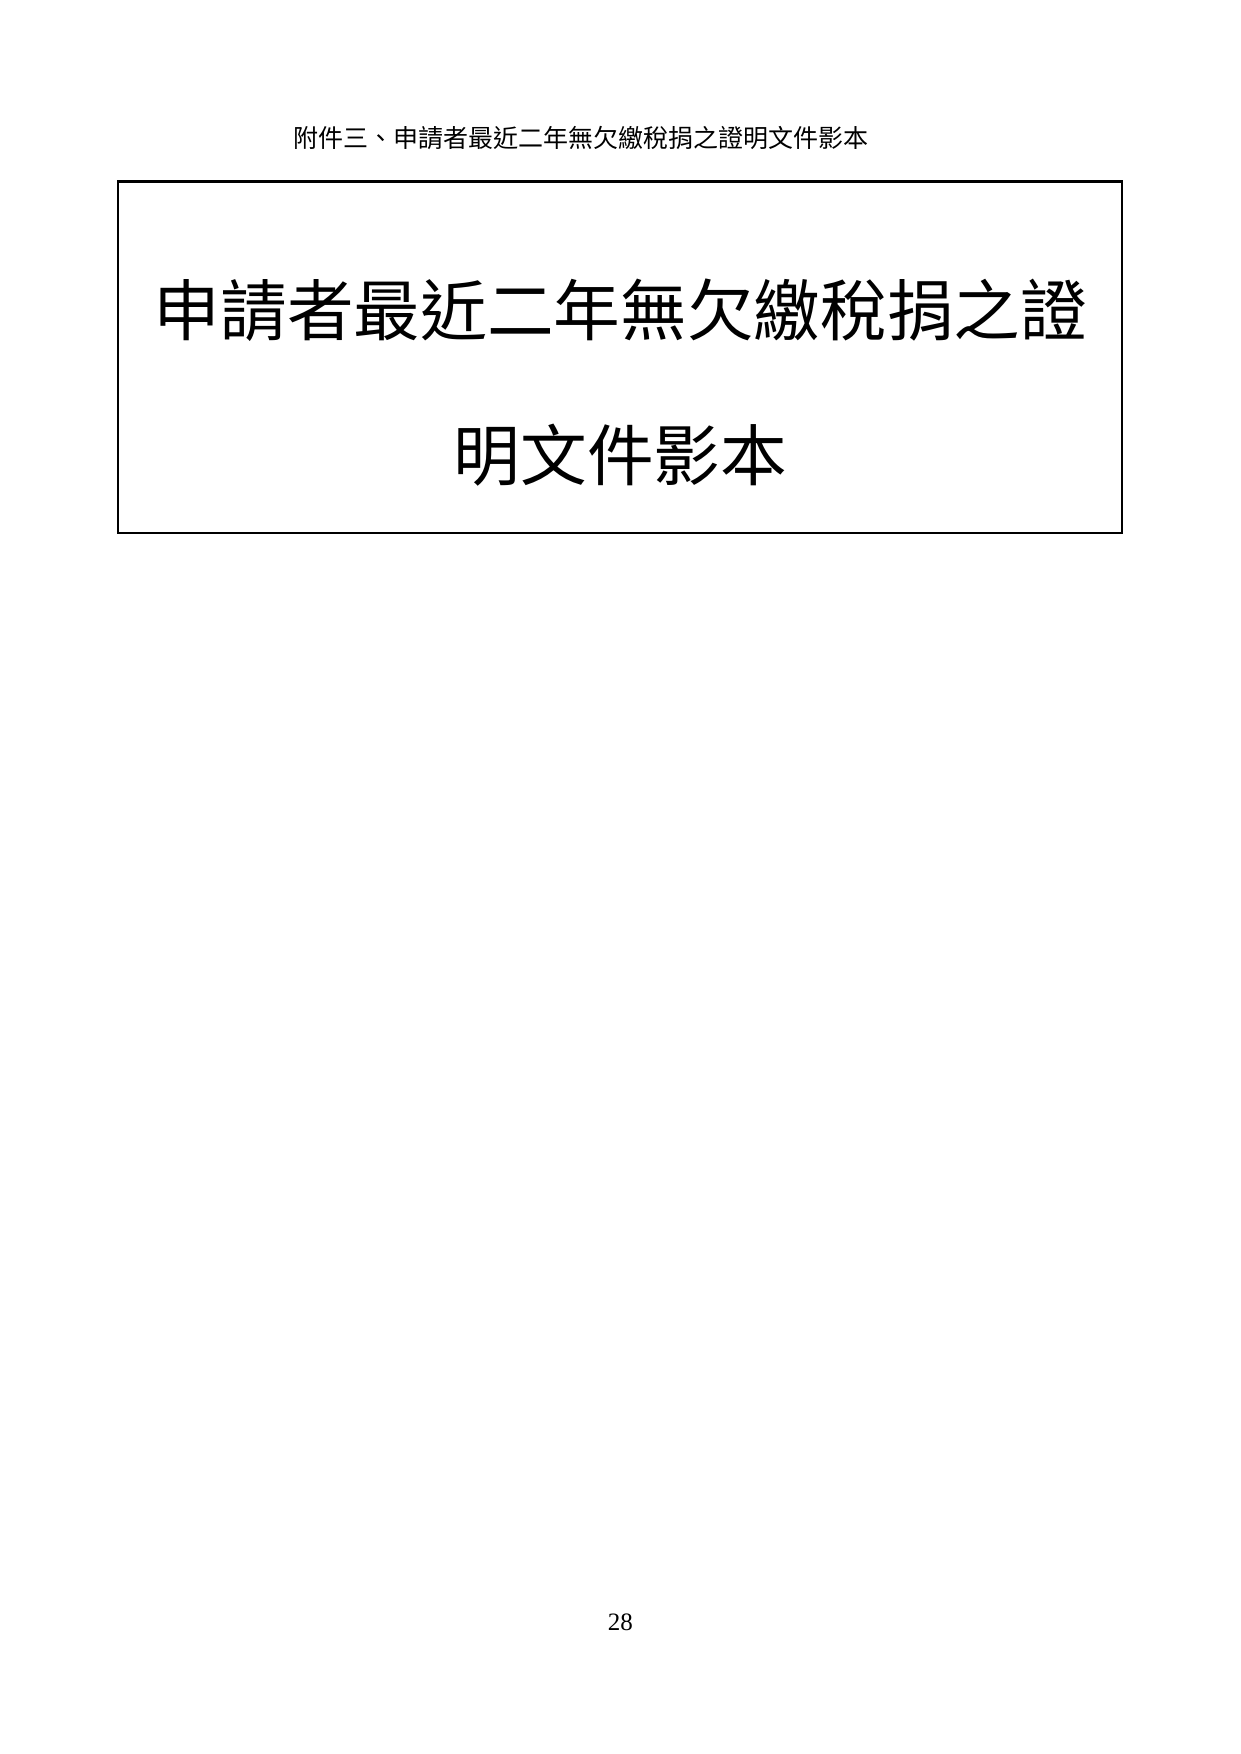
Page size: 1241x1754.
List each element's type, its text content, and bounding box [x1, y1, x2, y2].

text 附件三、申請者最近二年無欠繳稅捐之證明文件影本 [293, 118, 1122, 154]
table_header 申請者最近二年無欠繳稅捐之證明文件影本 [119, 183, 1121, 532]
